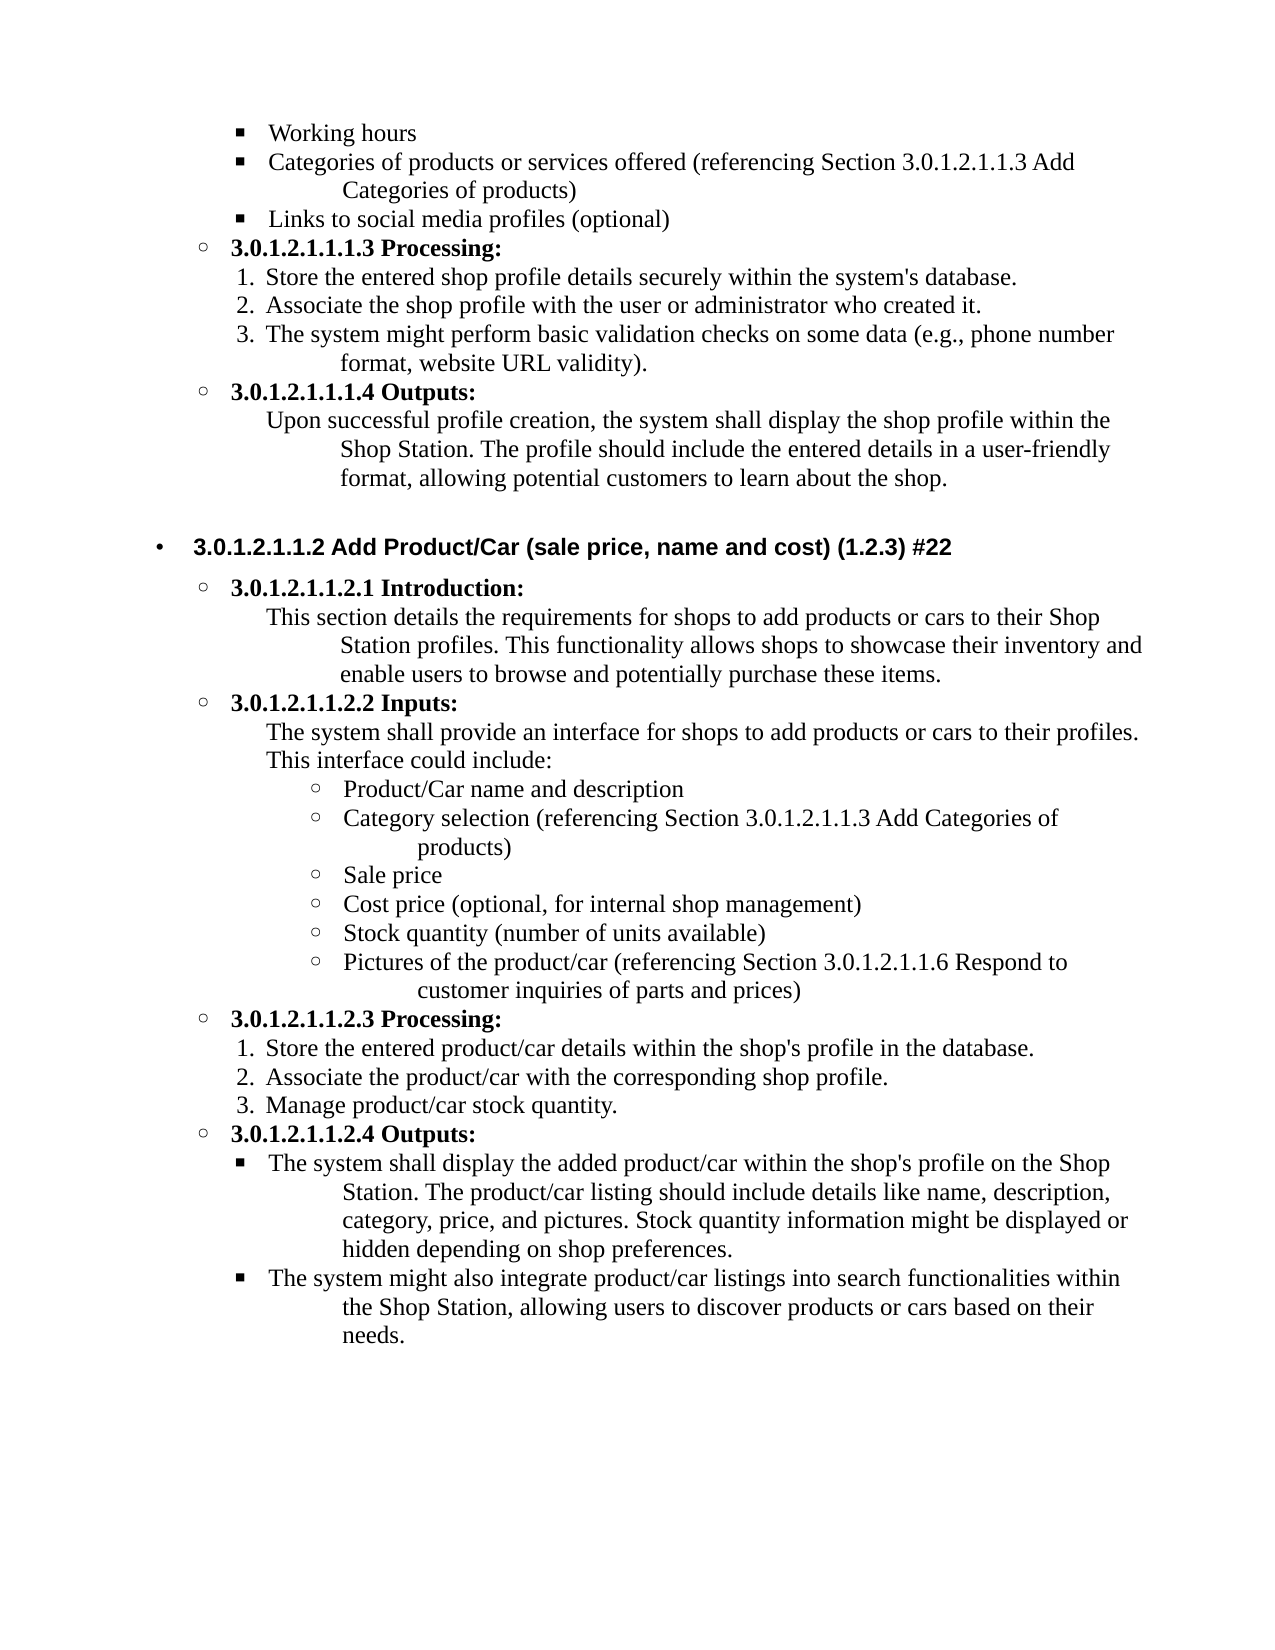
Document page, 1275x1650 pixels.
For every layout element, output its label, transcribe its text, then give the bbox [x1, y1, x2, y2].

list Pictures of the product/car (referencing Section 3.0.1.2.1.1.6 Respond to customer inquiries of parts and prices) [306, 947, 1157, 1004]
list Categories of products or services offered (referencing Section 3.0.1.2.1.1.3 Add Categories of products) [231, 147, 1157, 204]
list Links to social media profiles (optional) [231, 204, 1157, 233]
list 3.0.1.2.1.1.1.4 Outputs: [193, 377, 1157, 406]
text This section details the requirements for shops to add products or cars to their Shop Station profiles. This functionality allows shops to showcase their inventory and enable users to browse and potentially purchase these items. [266, 602, 1157, 688]
list Manage product/car stock quantity. [236, 1091, 1157, 1119]
subtitle 3.0.1.2.1.1.2 Add Product/Car (sale price, name and cost) (1.2.3) #22 [156, 533, 1157, 561]
list 3.0.1.2.1.1.1.3 Processing: [193, 233, 1157, 262]
list Category selection (referencing Section 3.0.1.2.1.1.3 Add Categories of products) [306, 803, 1157, 861]
list 3.0.1.2.1.1.2.1 Introduction: [193, 573, 1157, 602]
text The system shall provide an interface for shops to add products or cars to their profiles. This interface could include: [192, 717, 1157, 774]
list Working hours [231, 118, 1157, 147]
list Cost price (optional, for internal shop management) [306, 889, 1157, 918]
list Store the entered product/car details within the shop's profile in the database. [236, 1033, 1157, 1062]
list 3.0.1.2.1.1.2.3 Processing: [193, 1004, 1157, 1033]
list Store the entered shop profile details securely within the system's database. [236, 262, 1157, 291]
list The system might also integrate product/car listings into search functionalities within the Shop Station, allowing users to discover products or cars based on their needs. [231, 1263, 1157, 1349]
list Stock quantity (number of units available) [306, 918, 1157, 947]
list Associate the product/car with the corresponding shop profile. [236, 1062, 1157, 1091]
list 3.0.1.2.1.1.2.2 Inputs: [193, 688, 1157, 717]
text Upon successful profile creation, the system shall display the shop profile within the Shop Station. The profile should include the entered details in a user-friendly format, allowing potential customers to learn about the shop. [266, 406, 1157, 492]
list 3.0.1.2.1.1.2.4 Outputs: [193, 1119, 1157, 1148]
list Sale price [306, 861, 1157, 889]
list Associate the shop profile with the user or administrator who created it. [236, 291, 1157, 319]
list Product/Car name and description [306, 774, 1157, 803]
list The system might perform basic validation checks on some data (e.g., phone number format, website URL validity). [236, 319, 1157, 377]
list The system shall display the added product/car within the shop's profile on the Shop Station. The product/car listing should include details like name, description, category, price, and pictures. Stock quantity information might be displayed or hidden depending on shop preferences. [231, 1148, 1157, 1263]
